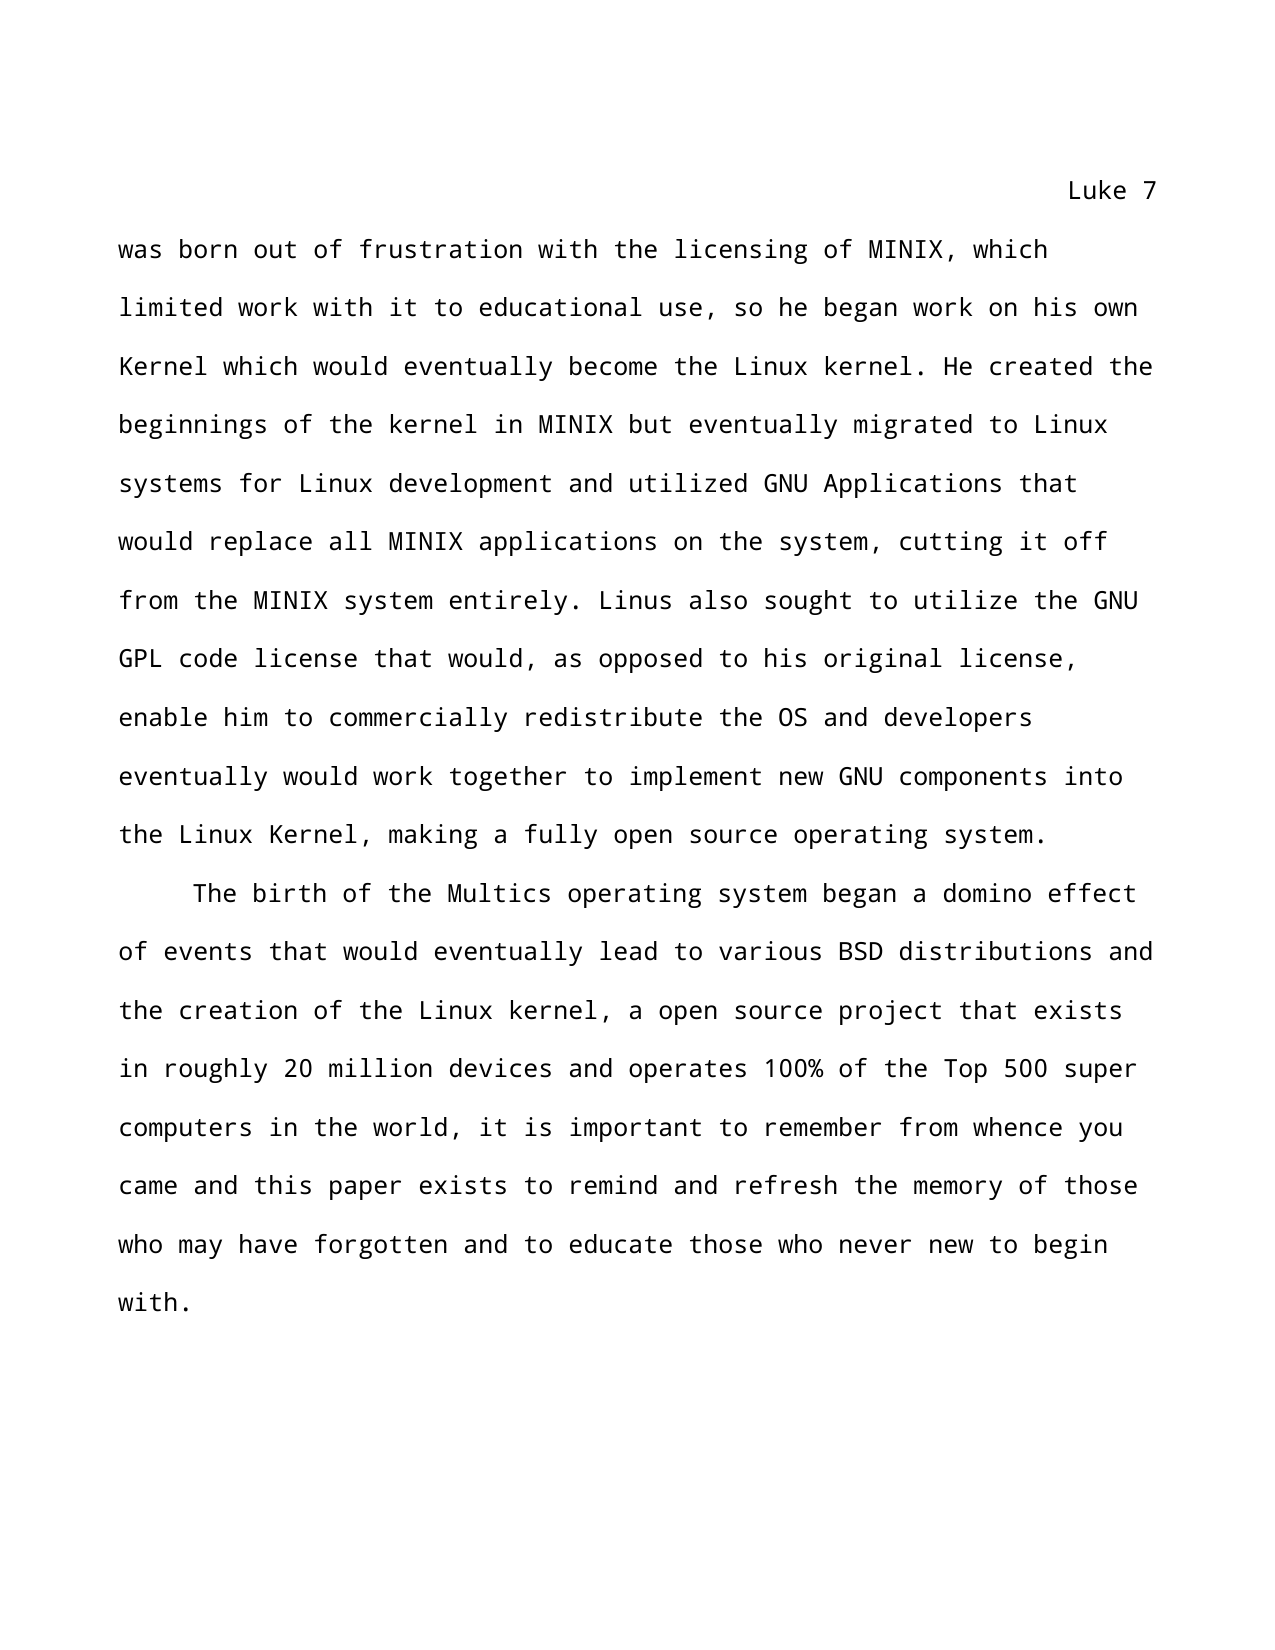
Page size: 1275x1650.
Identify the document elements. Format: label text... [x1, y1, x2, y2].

text Luke 7 [118, 176, 1157, 206]
text The birth of the Multics operating system began a domino effect of events that would eventually lead to various BSD distributions and the creation of the Linux kernel, a open source project that exists in roughly 20 million devices and operates 100% of the Top 500 super computers in the world, it is important to remember from whence you came and this paper exists to remind and refresh the memory of those who may have forgotten and to educate those who never new to begin with. [118, 879, 1157, 1318]
text was born out of frustration with the licensing of MINIX, which limited work with it to educational use, so he began work on his own Kernel which would eventually become the Linux kernel. He created the beginnings of the kernel in MINIX but eventually migrated to Linux systems for Linux development and utilized GNU Applications that would replace all MINIX applications on the system, cutting it off from the MINIX system entirely. Linus also sought to utilize the GNU GPL code license that would, as opposed to his original license, enable him to commercially redistribute the OS and developers eventually would work together to implement new GNU components into the Linux Kernel, making a fully open source operating system. [118, 235, 1157, 849]
